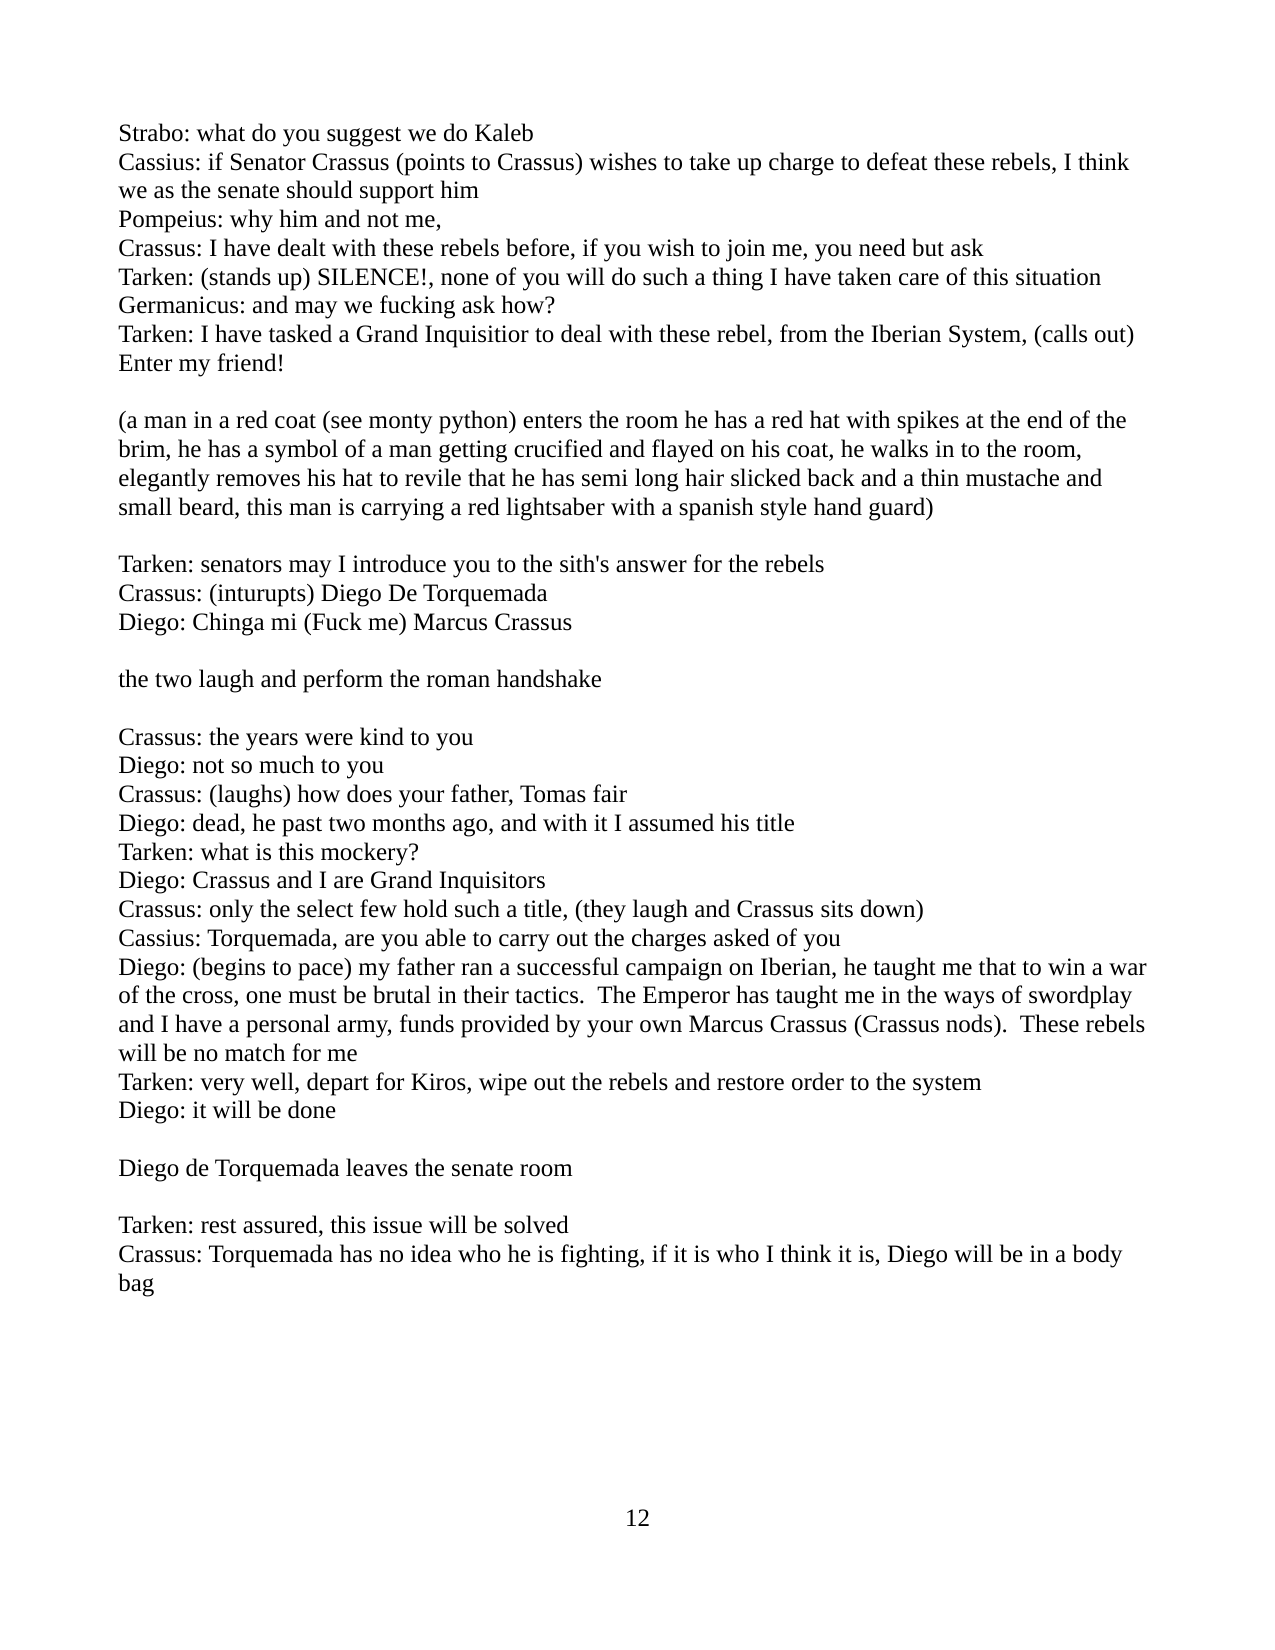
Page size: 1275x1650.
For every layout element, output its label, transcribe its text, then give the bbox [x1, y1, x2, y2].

text Crassus: the years were kind to you [118, 722, 1157, 751]
text Germanicus: and may we fucking ask how? [118, 291, 1157, 319]
text Strabo: what do you suggest we do Kaleb [118, 118, 1157, 147]
text (a man in a red coat (see monty python) enters the room he has a red hat with spikes at the end of the brim, he has a symbol of a man getting crucified and flayed on his coat, he walks in to the room, elegantly removes his hat to revile that he has semi long hair slicked back and a thin mustache and small beard, this man is carrying a red lightsaber with a spanish style hand guard) [118, 406, 1157, 521]
text Diego: not so much to you [118, 751, 1157, 779]
text Tarken: very well, depart for Kiros, wipe out the rebels and restore order to the system [118, 1067, 1157, 1096]
text Diego: Chinga mi (Fuck me) Marcus Crassus [118, 607, 1157, 636]
text Cassius: Torquemada, are you able to carry out the charges asked of you [118, 923, 1157, 952]
text Cassius: if Senator Crassus (points to Crassus) wishes to take up charge to defeat these rebels, I think we as the senate should support him [118, 147, 1157, 204]
text Tarken: (stands up) SILENCE!, none of you will do such a thing I have taken care of this situation [118, 262, 1157, 291]
text Tarken: I have tasked a Grand Inquisitior to deal with these rebel, from the Iberian System, (calls out) Enter my friend! [118, 319, 1157, 377]
text Tarken: rest assured, this issue will be solved [118, 1211, 1157, 1239]
text the two laugh and perform the roman handshake [118, 664, 1157, 693]
text Crassus: (laughs) how does your father, Tomas fair [118, 779, 1157, 808]
text Diego: it will be done [118, 1096, 1157, 1124]
text Diego: (begins to pace) my father ran a successful campaign on Iberian, he taught me that to win a war of the cross, one must be brutal in their tactics. The Emperor has taught me in the ways of swordplay and I have a personal army, funds provided by your own Marcus Crassus (Crassus nods). These rebels will be no match for me [118, 952, 1157, 1067]
text Crassus: only the select few hold such a title, (they laugh and Crassus sits down) [118, 894, 1157, 923]
text Pompeius: why him and not me, [118, 204, 1157, 233]
text Crassus: I have dealt with these rebels before, if you wish to join me, you need but ask [118, 233, 1157, 262]
text Crassus: Torquemada has no idea who he is fighting, if it is who I think it is, Diego will be in a body bag [118, 1239, 1157, 1297]
text Diego: Crassus and I are Grand Inquisitors [118, 866, 1157, 894]
text Crassus: (inturupts) Diego De Torquemada [118, 578, 1157, 607]
text Diego de Torquemada leaves the senate room [118, 1153, 1157, 1182]
text Diego: dead, he past two months ago, and with it I assumed his title [118, 808, 1157, 837]
text Tarken: what is this mockery? [118, 837, 1157, 866]
text Tarken: senators may I introduce you to the sith's answer for the rebels [118, 549, 1157, 578]
